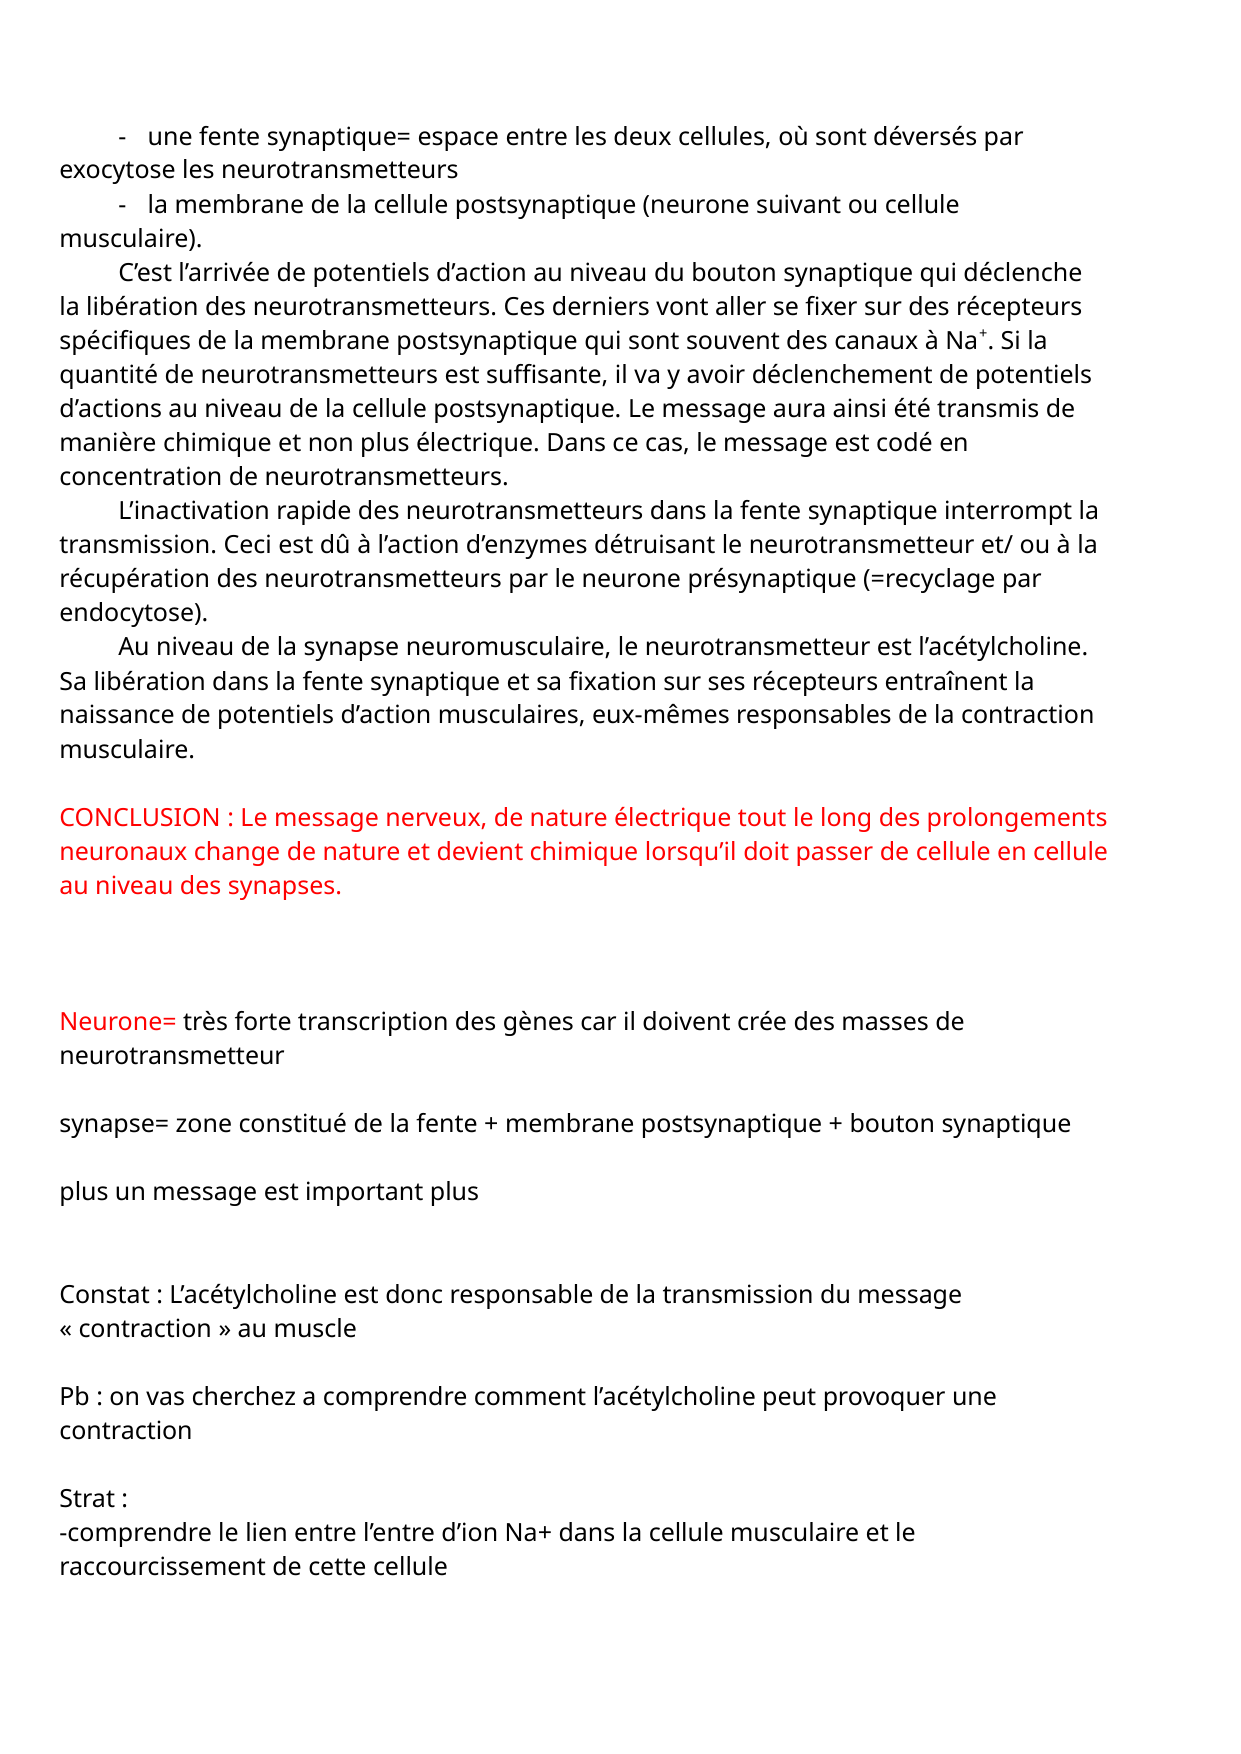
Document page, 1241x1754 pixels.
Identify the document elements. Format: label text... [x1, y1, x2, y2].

text Au niveau de la synapse neuromusculaire, le neurotransmetteur est l’acétylcholine. Sa libération dans la fente synaptique et sa fixation sur ses récepteurs entraînent la naissance de potentiels d’action musculaires, eux-mêmes responsables de la contraction musculaire. [59, 629, 1107, 765]
text - la membrane de la cellule postsynaptique (neurone suivant ou cellule musculaire). [59, 186, 1107, 254]
text L’inactivation rapide des neurotransmetteurs dans la fente synaptique interrompt la transmission. Ceci est dû à l’action d’enzymes détruisant le neurotransmetteur et/ ou à la récupération des neurotransmetteurs par le neurone présynaptique (=recyclage par endocytose). [59, 493, 1107, 629]
text plus un message est important plus [59, 1174, 1122, 1208]
text Pb : on vas cherchez a comprendre comment l’acétylcholine peut provoquer une contraction [59, 1378, 1122, 1447]
text Constat : L’acétylcholine est donc responsable de la transmission du message « contraction » au muscle [59, 1276, 1122, 1344]
text C’est l’arrivée de potentiels d’action au niveau du bouton synaptique qui déclenche la libération des neurotransmetteurs. Ces derniers vont aller se fixer sur des récepteurs spécifiques de la membrane postsynaptique qui sont souvent des canaux à Na+. Si la quantité de neurotransmetteurs est suffisante, il va y avoir déclenchement de potentiels d’actions au niveau de la cellule postsynaptique. Le message aura ainsi été transmis de manière chimique et non plus électrique. Dans ce cas, le message est codé en concentration de neurotransmetteurs. [59, 254, 1107, 493]
text Strat : [59, 1481, 1122, 1515]
text -comprendre le lien entre l’entre d’ion Na+ dans la cellule musculaire et le raccourcissement de cette cellule [59, 1515, 1122, 1583]
text Neurone= très forte transcription des gènes car il doivent crée des masses de neurotransmetteur [59, 1004, 1122, 1072]
text synapse= zone constitué de la fente + membrane postsynaptique + bouton synaptique [59, 1106, 1122, 1140]
text - une fente synaptique= espace entre les deux cellules, où sont déversés par exocytose les neurotransmetteurs [59, 118, 1107, 186]
text CONCLUSION : Le message nerveux, de nature électrique tout le long des prolongements neuronaux change de nature et devient chimique lorsqu’il doit passer de cellule en cellule au niveau des synapses. [59, 799, 1122, 902]
